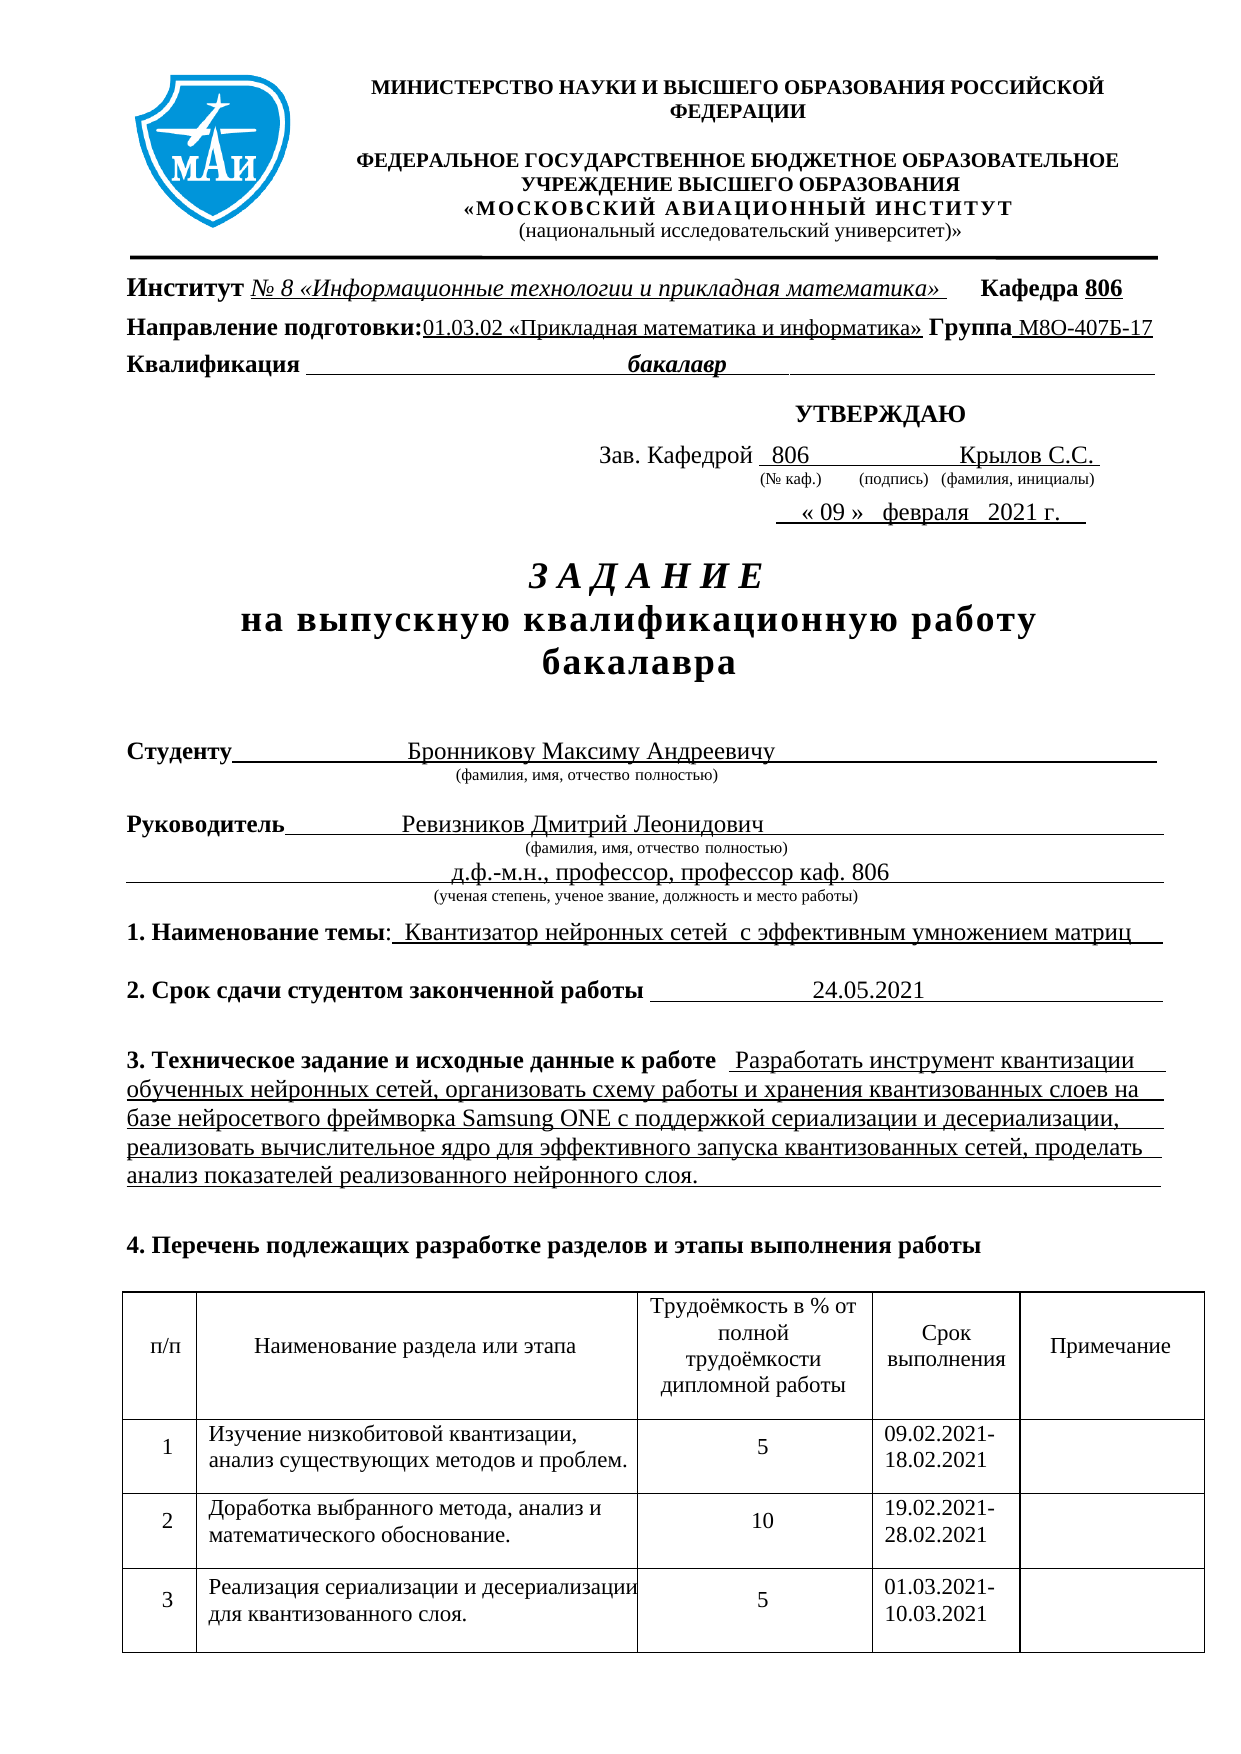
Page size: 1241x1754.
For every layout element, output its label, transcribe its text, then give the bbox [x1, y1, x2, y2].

text УТВЕРЖДАЮ [126, 399, 1166, 427]
table_cell Реализация сериализации и десериализации для квантизованного слоя. [197, 1569, 637, 1652]
text МИНИСТЕРСТВО НАУКИ И ВЫСШЕГО ОБРАЗОВАНИЯ РОССИЙСКОЙ ФЕДЕРАЦИИ [291, 75, 1166, 123]
table_cell 19.02.2021-28.02.2021 [873, 1494, 1019, 1568]
text д.ф.-м.н., профессор, профессор каф. 806 [126, 857, 1166, 886]
text ФЕДЕРАЛЬНОЕ ГОСУДАРСТВЕННОЕ БЮДЖЕТНОЕ ОБРАЗОВАТЕЛЬНОЕ [291, 147, 1166, 172]
table_cell Доработка выбранного метода, анализ и математического обоснование. [197, 1494, 637, 1568]
text на выпускную квалификационную работу [126, 596, 1151, 639]
text УЧРЕЖДЕНИЕ ВЫСШЕГО ОБРАЗОВАНИЯ [291, 172, 1166, 197]
text 4. Перечень подлежащих разработке разделов и этапы выполнения работы [126, 1231, 1166, 1259]
table_cell 2 [123, 1494, 196, 1568]
picture [142, 81, 284, 220]
table_header Наименование раздела или этапа [197, 1293, 637, 1419]
table_header Трудоёмкость в % от полной трудоёмкости дипломной работы [638, 1293, 872, 1419]
table_cell 1 [123, 1420, 196, 1493]
text (фамилия, имя, отчество полностью) [126, 765, 1166, 784]
text Институт № 8 «Информационные технологии и прикладная математика» Кафедра 806 [126, 271, 1166, 302]
table_cell [1021, 1420, 1204, 1493]
text Направление подготовки:01.03.02 «Прикладная математика и информатика» Группа М8О-407Б-17 [126, 312, 1166, 340]
text З А Д А Н И Е [126, 553, 1166, 596]
text Квалификация бакалавр / [126, 349, 1166, 378]
table_header Срок выполнения [873, 1293, 1019, 1419]
table_cell 10 [638, 1494, 872, 1568]
table_cell Изучение низкобитовой квантизации, анализ существующих методов и проблем. [197, 1420, 637, 1493]
text (№ каф.) (подпись) (фамилия, инициалы) [126, 469, 1166, 488]
text 1. Наименование темы: Квантизатор нейронных сетей с эффективным умножением матриц [126, 917, 1166, 946]
table_cell 01.03.2021-10.03.2021 [873, 1569, 1019, 1652]
table_cell [1021, 1569, 1204, 1652]
table_cell 5 [638, 1569, 872, 1652]
text (национальный исследовательский университет)» [126, 219, 1166, 242]
text Студенту Бронникову Максиму Андреевичу [126, 736, 1166, 765]
table_cell 5 [638, 1420, 872, 1493]
text Зав. Кафедрой 806 Крылов С.С. [126, 440, 1166, 469]
text « 09 » февраля 2021 г. [126, 497, 1166, 526]
text бакалавра [126, 639, 1151, 682]
text Руководитель Ревизников Дмитрий Леонидович [126, 809, 1166, 838]
text 2. Срок сдачи студентом законченной работы 24.05.2021 [126, 976, 1166, 1004]
text «МОСКОВСКИЙ АВИАЦИОННЫЙ ИНСТИТУТ [291, 197, 1166, 219]
table_header п/п [123, 1293, 196, 1419]
text 3. Техническое задание и исходные данные к работе Разработать инструмент квантизации обученных нейронных сетей, организовать схему работы и хранения квантизованных слоев на базе нейросетвого фреймворка Samsung ONE с поддержкой сериализации и десериализации, реализовать вычислительное ядро для эффективного запуска квантизованных сетей, проделать анализ показателей реализованного нейронного слоя. [126, 1046, 1166, 1189]
table_cell 3 [123, 1569, 196, 1652]
picture [133, 73, 291, 229]
table_cell [1021, 1494, 1204, 1568]
table_cell 09.02.2021-18.02.2021 [873, 1420, 1019, 1493]
text (фамилия, имя, отчество полностью) [126, 838, 1166, 857]
table_header Примечание [1021, 1293, 1204, 1419]
text (ученая степень, ученое звание, должность и место работы) [126, 886, 1166, 905]
